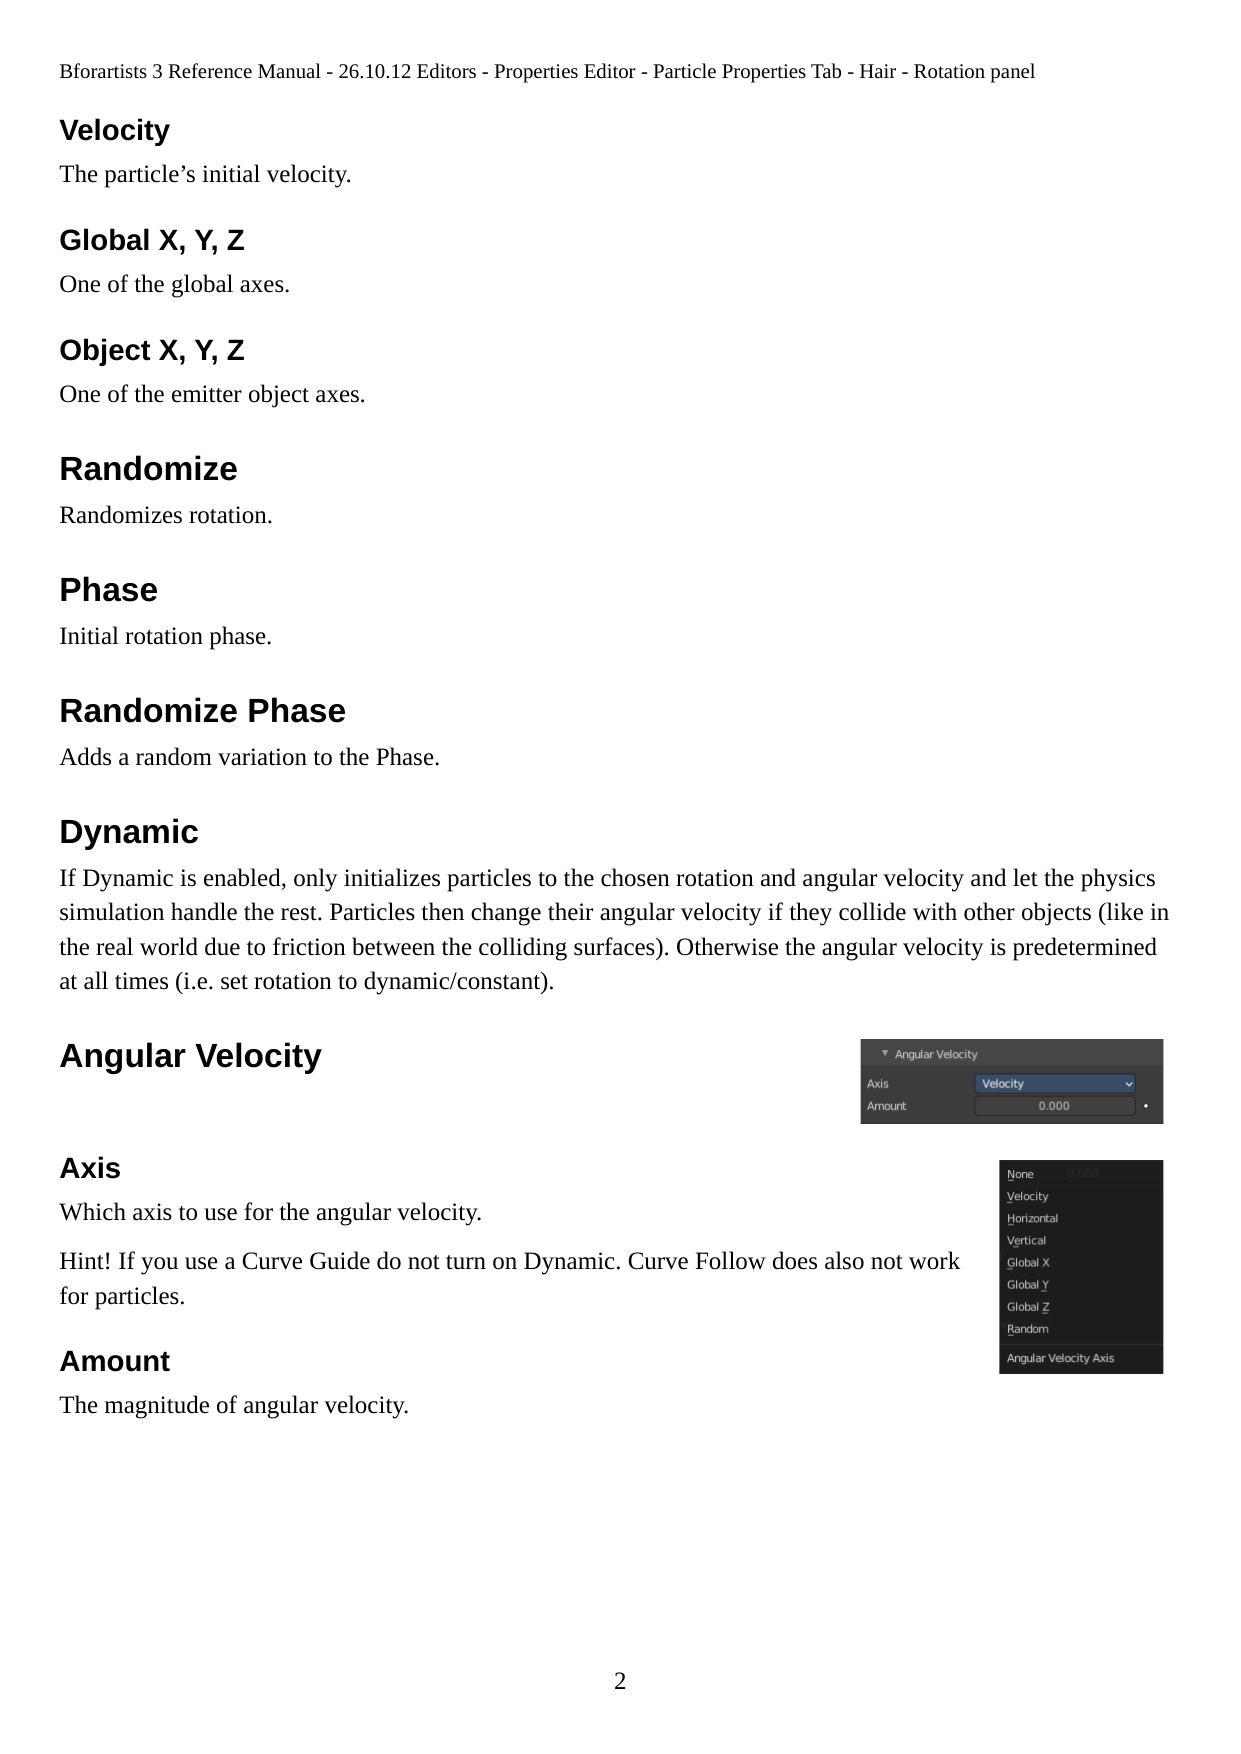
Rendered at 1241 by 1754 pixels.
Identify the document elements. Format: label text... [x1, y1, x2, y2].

subtitle Axis [59, 1151, 1181, 1185]
subtitle Phase [59, 569, 1181, 608]
subtitle Amount [59, 1344, 1181, 1378]
text Adds a random variation to the Phase. [59, 742, 1181, 771]
subtitle Velocity [59, 113, 1181, 146]
text Which axis to use for the angular velocity. [59, 1197, 999, 1226]
text The particle’s initial velocity. [59, 159, 1181, 188]
picture [999, 1160, 1164, 1374]
subtitle Dynamic [59, 812, 1181, 850]
subtitle Angular Velocity [59, 1036, 1181, 1075]
text Randomizes rotation. [59, 500, 1181, 528]
text One of the global axes. [59, 269, 1181, 297]
text If Dynamic is enabled, only initializes particles to the chosen rotation and angular velocity and let the physics simulation handle the rest. Particles then change their angular velocity if they collide with other objects (like in the real world due to friction between the colliding surfaces). Otherwise the angular velocity is predetermined at all times (i.e. set rotation to dynamic/constant). [59, 863, 1181, 995]
subtitle Global X, Y, Z [59, 222, 1181, 256]
subtitle Randomize Phase [59, 691, 1181, 729]
text The magnitude of angular velocity. [59, 1391, 1181, 1419]
text Initial rotation phase. [59, 621, 1181, 649]
subtitle Randomize [59, 448, 1181, 487]
subtitle Object X, Y, Z [59, 332, 1181, 366]
text One of the emitter object axes. [59, 379, 1181, 407]
picture [860, 1039, 1164, 1124]
text Hint! If you use a Curve Guide do not turn on Dynamic. Curve Follow does also not work for particles. [59, 1246, 999, 1309]
